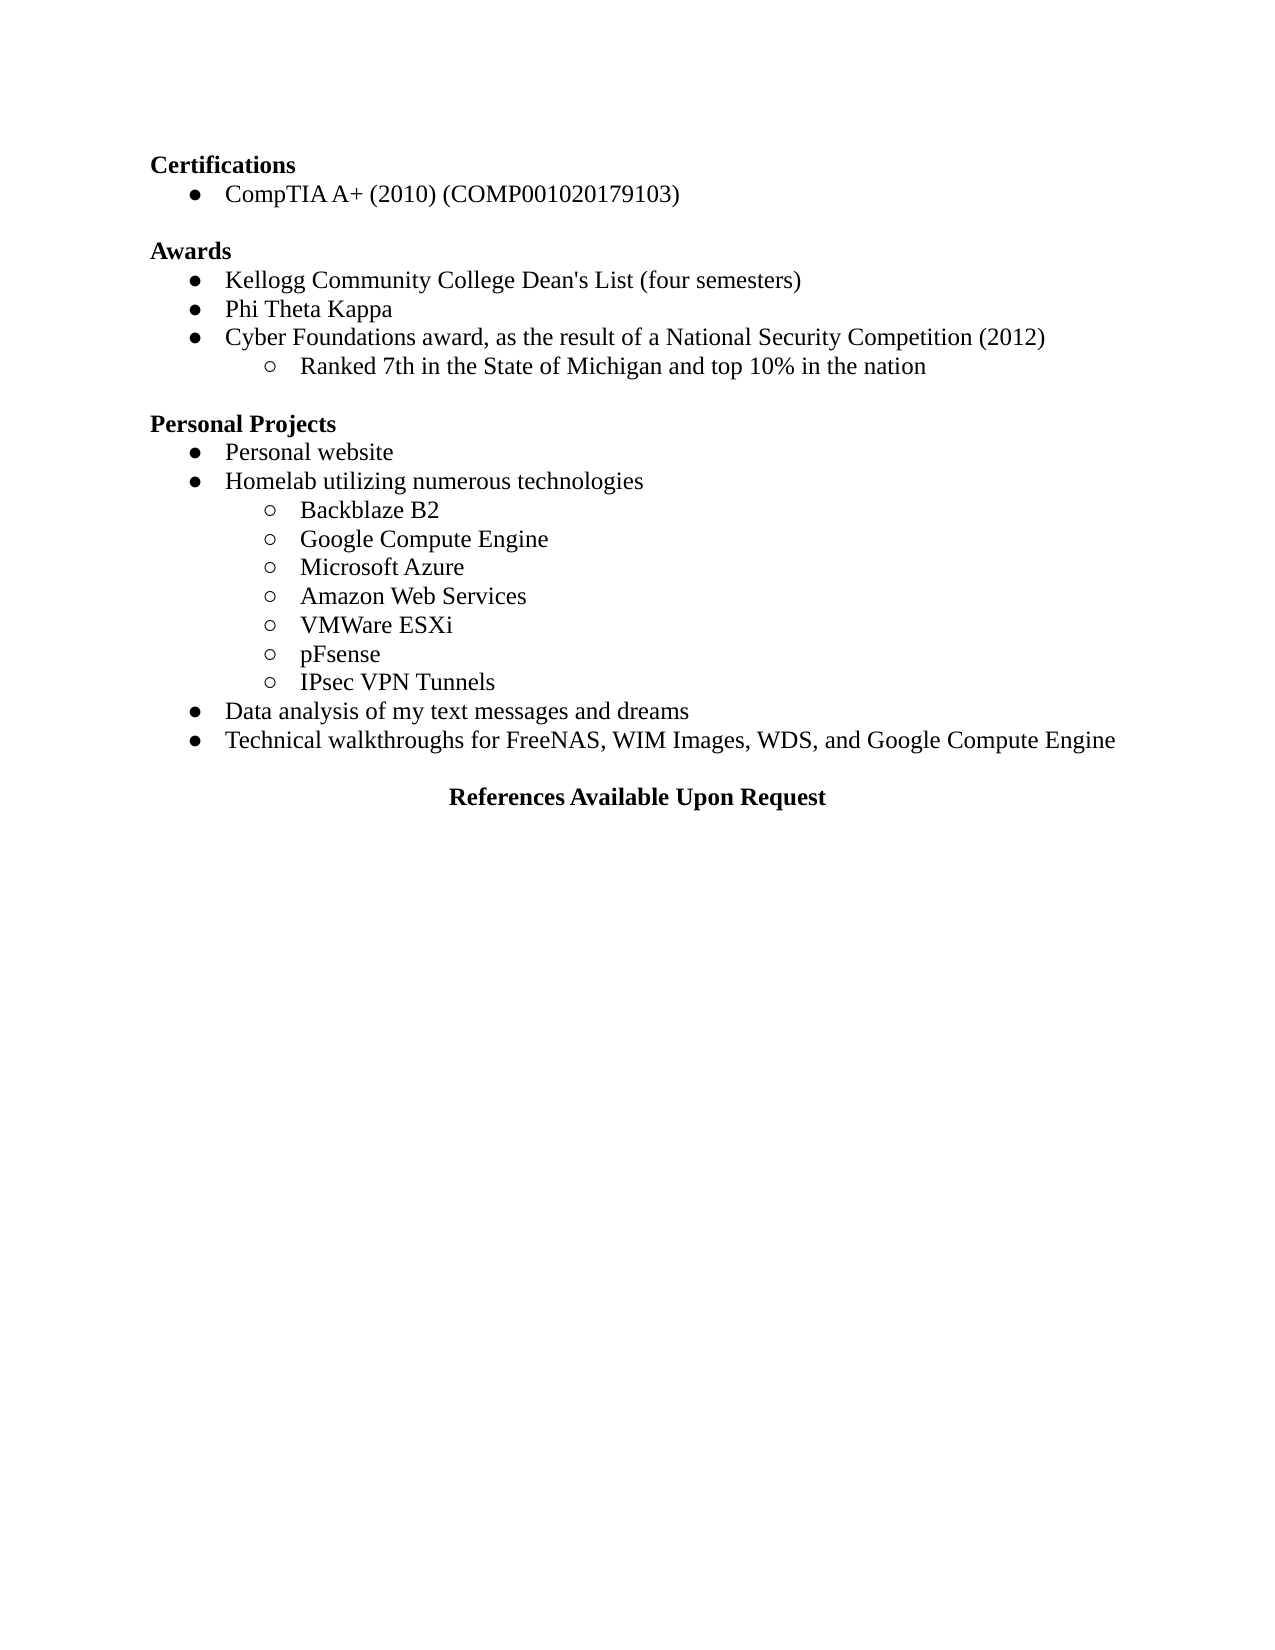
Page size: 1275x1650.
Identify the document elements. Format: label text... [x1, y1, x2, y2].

list VMWare ESXi [262, 610, 1125, 639]
list Personal website [187, 437, 1125, 466]
list Phi Theta Kappa [187, 294, 1125, 322]
list Backblaze B2 [262, 495, 1125, 524]
list Microsoft Azure [262, 552, 1125, 581]
list Amazon Web Services [262, 581, 1125, 610]
text Awards [150, 236, 1125, 265]
text References Available Upon Request [150, 782, 1125, 811]
list IPsec VPN Tunnels [262, 667, 1125, 696]
list Cyber Foundations award, as the result of a National Security Competition (2012) [187, 322, 1125, 351]
list Kellogg Community College Dean's List (four semesters) [187, 265, 1125, 294]
list Data analysis of my text messages and dreams [187, 696, 1125, 725]
list Google Compute Engine [262, 524, 1125, 552]
list pFsense [262, 639, 1125, 667]
list CompTIA A+ (2010) (COMP001020179103) [187, 179, 1125, 207]
list Ranked 7th in the State of Michigan and top 10% in the nation [262, 351, 1125, 380]
list Technical walkthroughs for FreeNAS, WIM Images, WDS, and Google Compute Engine [187, 725, 1125, 754]
text Certifications [150, 150, 1125, 179]
list Homelab utilizing numerous technologies [187, 466, 1125, 495]
text Personal Projects [150, 409, 1125, 437]
